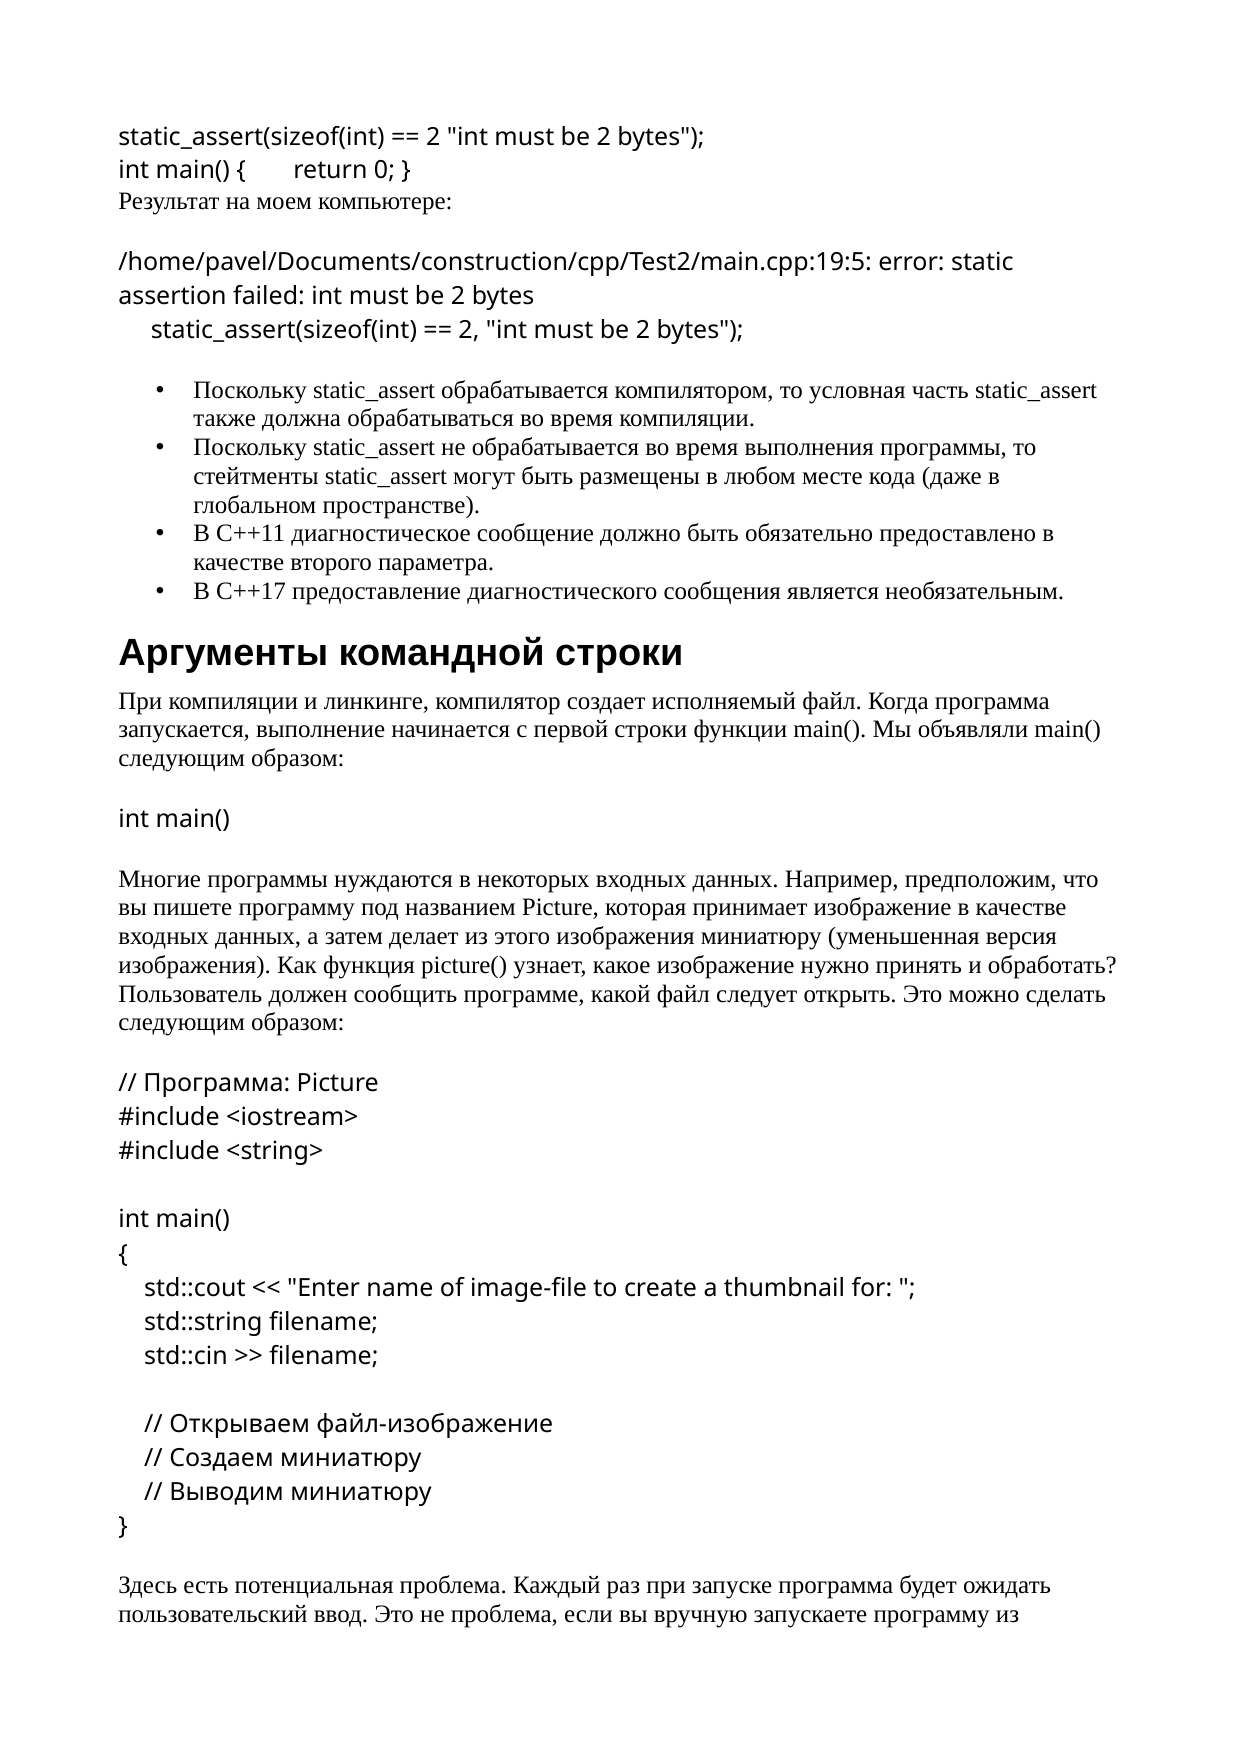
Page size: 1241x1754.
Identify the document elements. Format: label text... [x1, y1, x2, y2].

list Поскольку static_assert обрабатывается компилятором, то условная часть static_assert также должна обрабатываться во время компиляции. [156, 375, 1122, 432]
text int main() { return 0; } [118, 152, 1122, 186]
subtitle Аргументы командной строки [118, 630, 1122, 673]
list В C++11 диагностическое сообщение должно быть обязательно предоставлено в качестве второго параметра. [156, 518, 1122, 576]
list Поскольку static_assert не обрабатывается во время выполнения программы, то стейтменты static_assert могут быть размещены в любом месте кода (даже в глобальном пространстве). [156, 432, 1122, 518]
text } [118, 1508, 1122, 1542]
text std::string filename; [118, 1303, 1122, 1337]
text static_assert(sizeof(int) == 2, "int must be 2 bytes"); [118, 312, 1122, 346]
text /home/pavel/Documents/construction/cpp/Test2/main.cpp:19:5: error: static assertion failed: int must be 2 bytes [118, 244, 1122, 312]
text { [118, 1235, 1122, 1269]
text std::cout << "Enter name of image-file to create a thumbnail for: "; [118, 1269, 1122, 1303]
text static_assert(sizeof(int) == 2 "int must be 2 bytes"); [118, 118, 1122, 152]
text // Выводим миниатюру [118, 1474, 1122, 1508]
text #include <string> [118, 1133, 1122, 1167]
text #include <iostream> [118, 1099, 1122, 1133]
text Результат на моем компьютере: [118, 186, 1122, 215]
text При компиляции и линкинге, компилятор создает исполняемый файл. Когда программа запускается, выполнение начинается с первой строки функции main(). Мы объявляли main() следующим образом: [118, 686, 1122, 772]
text // Создаем миниатюру [118, 1439, 1122, 1474]
text Здесь есть потенциальная проблема. Каждый раз при запуске программа будет ожидать пользовательский ввод. Это не проблема, если вы вручную запускаете программу из [118, 1571, 1122, 1628]
text int main() [118, 801, 1122, 835]
text // Программа: Picture [118, 1065, 1122, 1099]
text Многие программы нуждаются в некоторых входных данных. Например, предположим, что вы пишете программу под названием Picture, которая принимает изображение в качестве входных данных, а затем делает из этого изображения миниатюру (уменьшенная версия изображения). Как функция picture() узнает, какое изображение нужно принять и обработать? Пользователь должен сообщить программе, какой файл следует открыть. Это можно сделать следующим образом: [118, 864, 1122, 1036]
text std::cin >> filename; [118, 1337, 1122, 1371]
list В C++17 предоставление диагностического сообщения является необязательным. [156, 576, 1122, 605]
text // Открываем файл-изображение [118, 1406, 1122, 1439]
text int main() [118, 1201, 1122, 1235]
